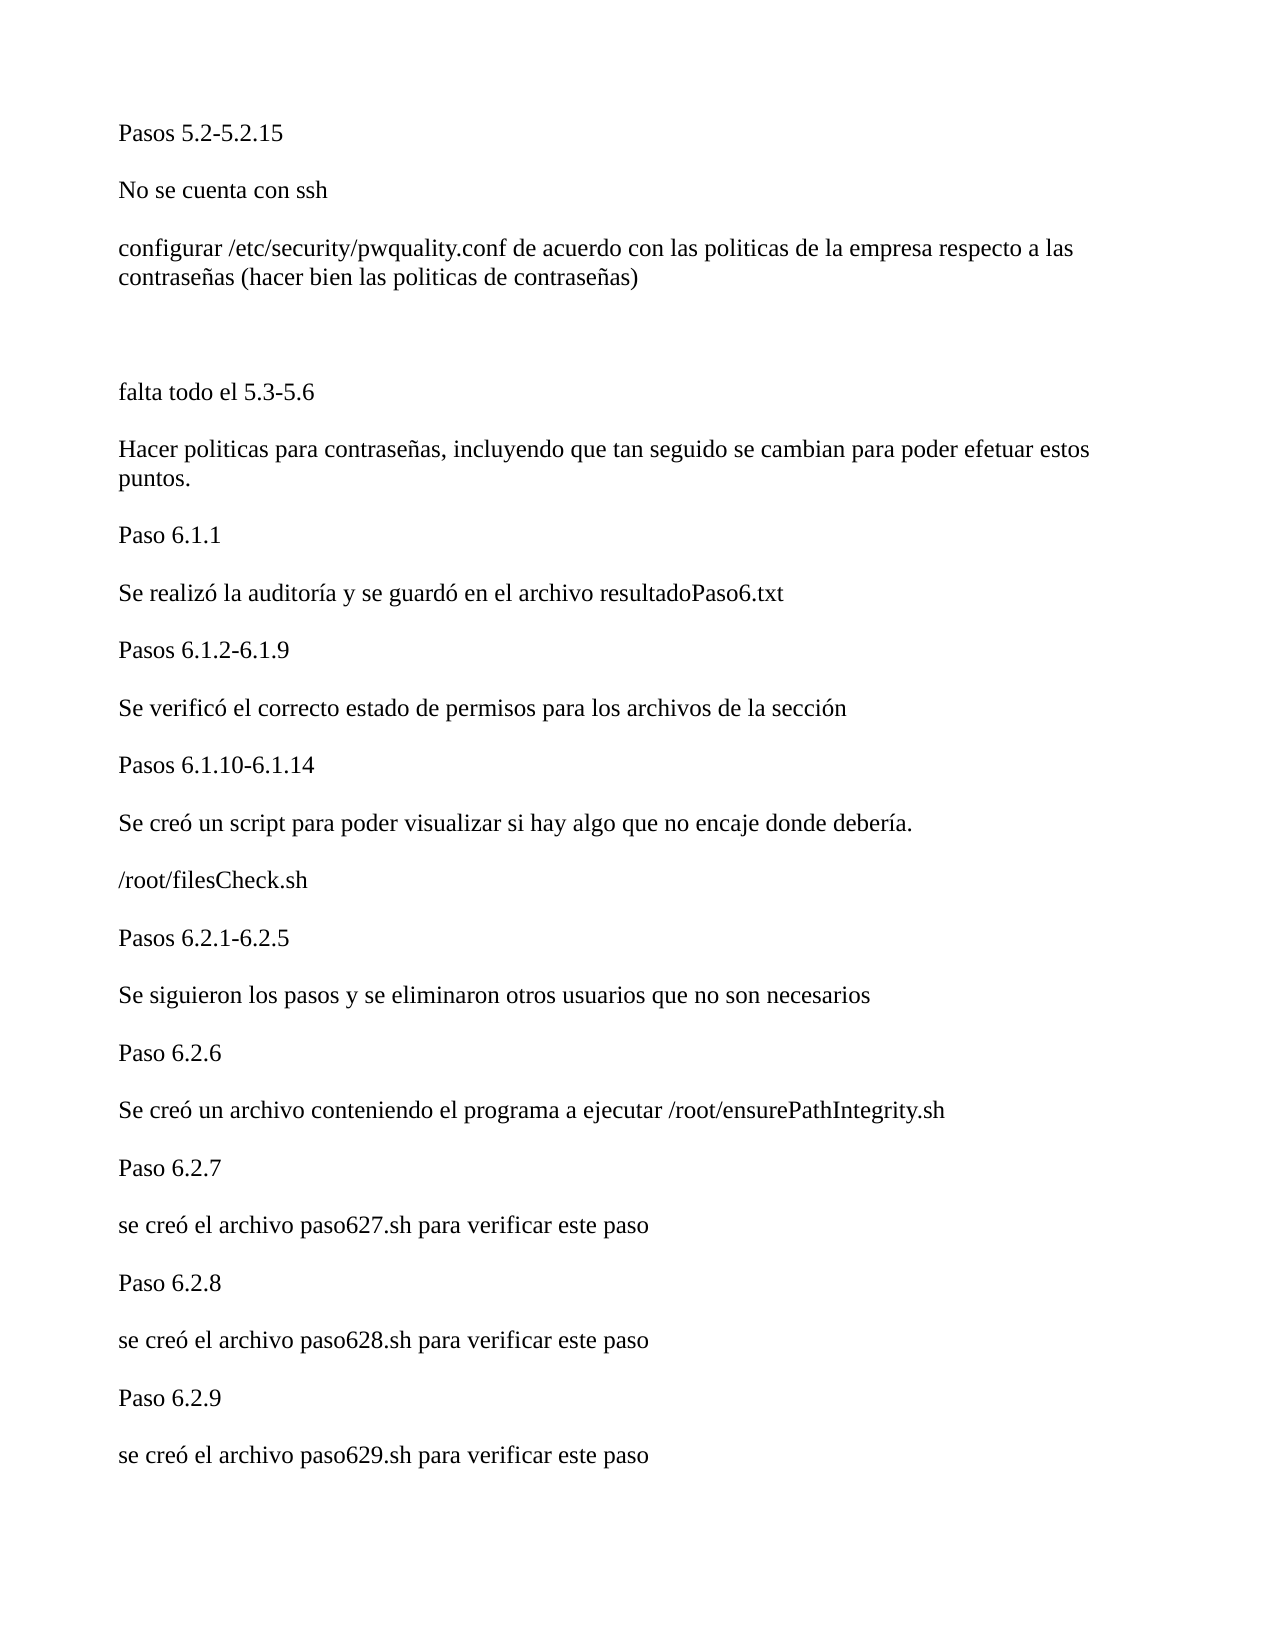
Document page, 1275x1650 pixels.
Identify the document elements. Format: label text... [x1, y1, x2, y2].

text Paso 6.2.7 [118, 1153, 1157, 1182]
text Se creó un script para poder visualizar si hay algo que no encaje donde debería. [118, 808, 1157, 837]
text Paso 6.2.9 [118, 1383, 1157, 1412]
text Pasos 6.1.2-6.1.9 [118, 636, 1157, 664]
text Pasos 6.2.1-6.2.5 [118, 923, 1157, 952]
text se creó el archivo paso629.sh para verificar este paso [118, 1441, 1157, 1469]
text Se creó un archivo conteniendo el programa a ejecutar /root/ensurePathIntegrity.sh [118, 1096, 1157, 1124]
text falta todo el 5.3-5.6 [118, 377, 1157, 406]
text se creó el archivo paso627.sh para verificar este paso [118, 1211, 1157, 1239]
text Se realizó la auditoría y se guardó en el archivo resultadoPaso6.txt [118, 578, 1157, 607]
text Paso 6.1.1 [118, 521, 1157, 549]
text Paso 6.2.8 [118, 1268, 1157, 1297]
text configurar /etc/security/pwquality.conf de acuerdo con las politicas de la empresa respecto a las contraseñas (hacer bien las politicas de contraseñas) [118, 233, 1157, 291]
text Pasos 6.1.10-6.1.14 [118, 751, 1157, 779]
text No se cuenta con ssh [118, 176, 1157, 204]
text /root/filesCheck.sh [118, 866, 1157, 894]
text Pasos 5.2-5.2.15 [118, 118, 1157, 147]
text Hacer politicas para contraseñas, incluyendo que tan seguido se cambian para poder efetuar estos puntos. [118, 434, 1157, 492]
text se creó el archivo paso628.sh para verificar este paso [118, 1326, 1157, 1354]
text Se siguieron los pasos y se eliminaron otros usuarios que no son necesarios [118, 981, 1157, 1009]
text Se verificó el correcto estado de permisos para los archivos de la sección [118, 693, 1157, 722]
text Paso 6.2.6 [118, 1038, 1157, 1067]
